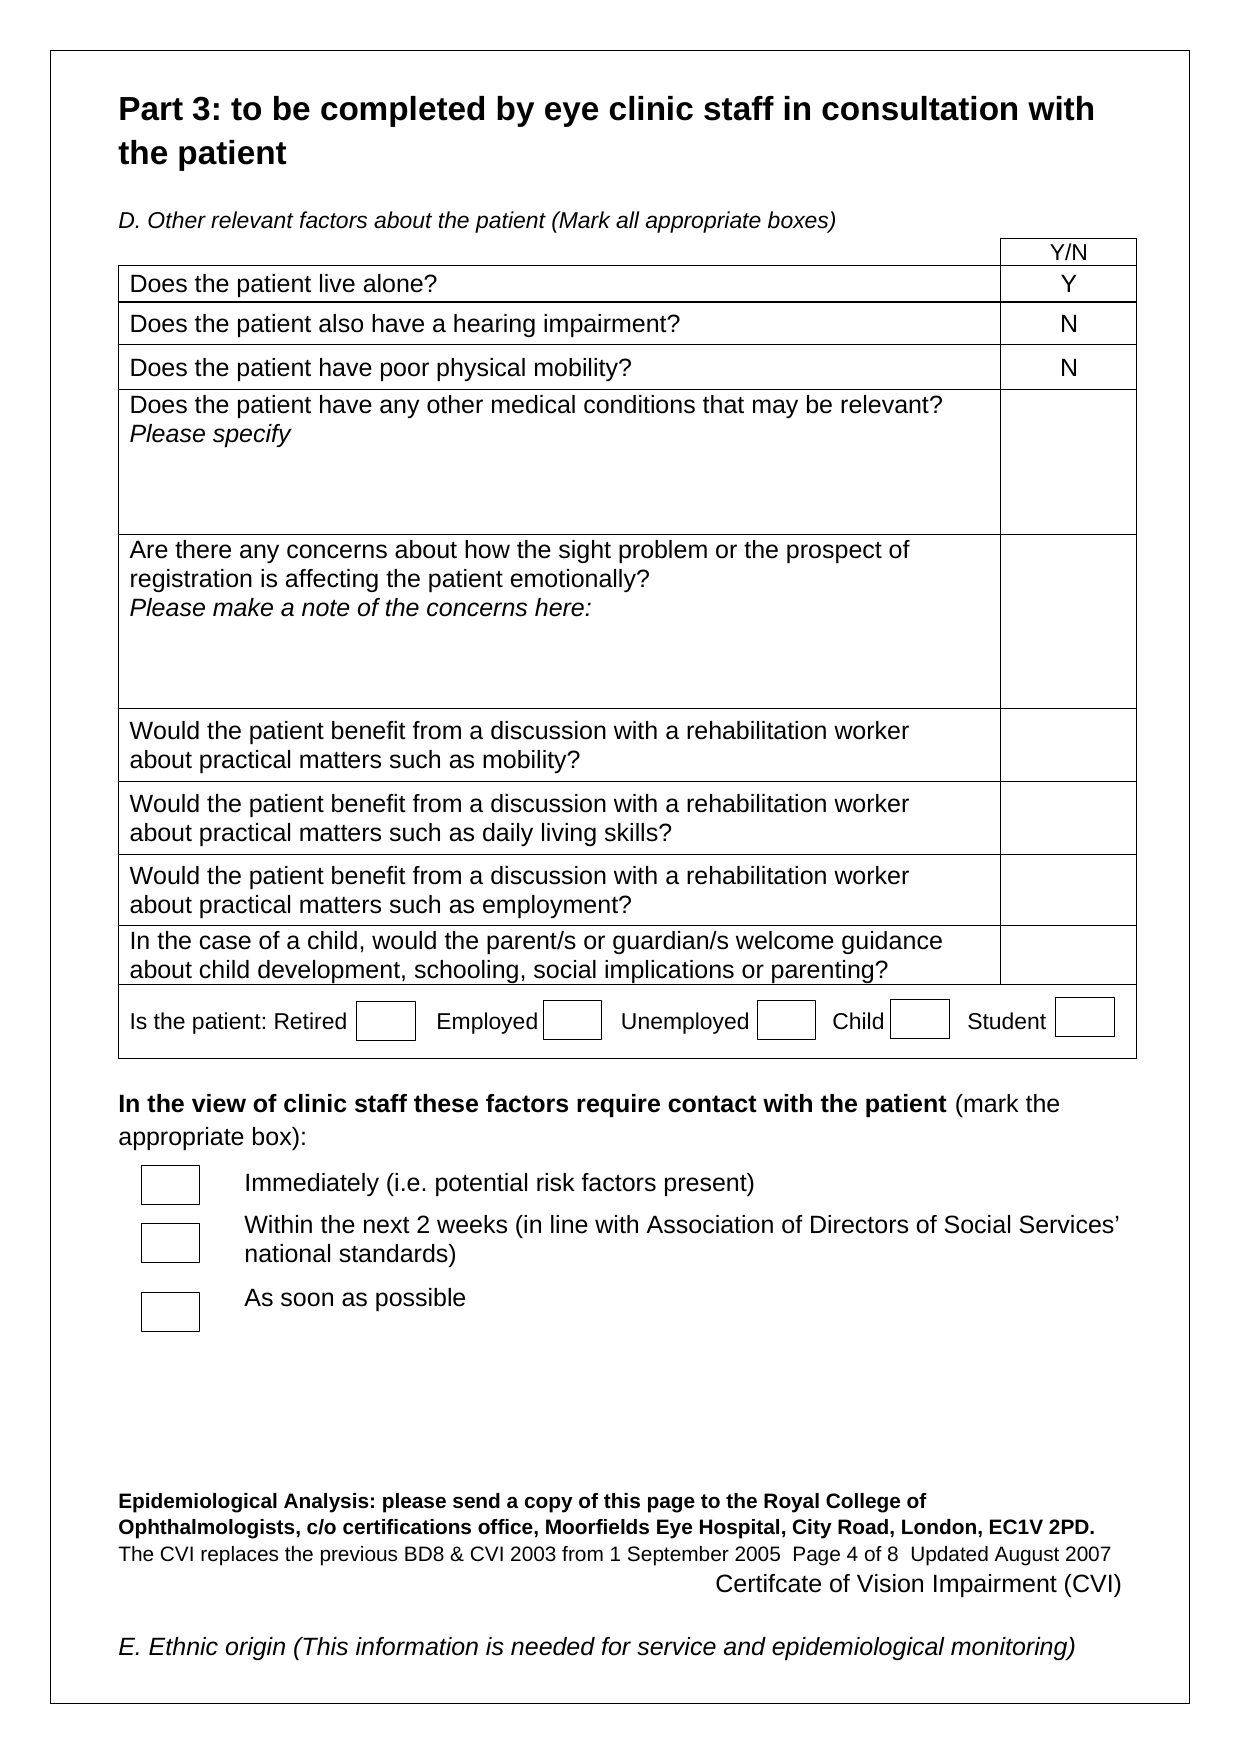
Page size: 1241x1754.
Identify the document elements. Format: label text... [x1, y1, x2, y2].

text The CVI replaces the previous BD8 & CVI 2003 from 1 September 2005 Page 4 of 8 Updated August 2007 [118, 1541, 1122, 1565]
table_cell Y [1001, 266, 1136, 301]
table_cell Are there any concerns about how the sight problem or the prospect of registration is affecting the patient emotionally? Please make a note of the concerns here: [119, 535, 1000, 708]
table_cell Would the patient benefit from a discussion with a rehabilitation worker about practical matters such as daily living skills? [119, 782, 1000, 854]
table_cell N [1001, 345, 1136, 389]
text Part 3: to be completed by eye clinic staff in consultation with the patient [118, 89, 1122, 171]
table_cell [1001, 535, 1136, 708]
table_cell Would the patient benefit from a discussion with a rehabilitation worker about practical matters such as employment? [119, 855, 1000, 925]
table_cell [142, 1293, 199, 1327]
table_cell [1001, 390, 1136, 534]
table_cell In the case of a child, would the parent/s or guardian/s welcome guidance about child development, schooling, social implications or parenting? [119, 926, 1000, 984]
table_cell [1001, 709, 1136, 781]
table_header Immediately (i.e. potential risk factors present) [233, 1155, 1137, 1210]
table_header [118, 1155, 233, 1210]
table_cell Does the patient live alone? [119, 266, 1000, 301]
table_cell Does the patient have any other medical conditions that may be relevant? Please specify [119, 390, 1000, 534]
table_cell [118, 1268, 233, 1327]
table_cell Is the patient: Retired Employed Unemployed Child Student [119, 985, 1136, 1057]
table_cell Does the patient also have a hearing impairment? [119, 303, 1000, 344]
table_cell N [1001, 303, 1136, 344]
table_cell [1001, 782, 1136, 854]
table_cell Would the patient benefit from a discussion with a rehabilitation worker about practical matters such as mobility? [119, 709, 1000, 781]
table_header Y/N [1001, 239, 1136, 265]
table_header [118, 238, 1000, 265]
table_cell [1001, 855, 1136, 925]
text In the view of clinic staff these factors require contact with the patient (mark the appropriate box): [118, 1089, 1122, 1150]
text E. Ethnic origin (This information is needed for service and epidemiological monitoring) [118, 1632, 1122, 1661]
text Epidemiological Analysis: please send a copy of this page to the Royal College of Ophthalmologists, c/o certifications office, Moorfields Eye Hospital, City Road, London, EC1V 2PD. [118, 1489, 1112, 1539]
table_cell Does the patient have poor physical mobility? [119, 345, 1000, 389]
text Certifcate of Vision Impairment (CVI) [118, 1569, 1122, 1598]
table_cell [118, 1210, 233, 1268]
table_cell Within the next 2 weeks (in line with Association of Directors of Social Services’ national standards) [233, 1210, 1137, 1268]
table_cell [1001, 926, 1136, 984]
table_cell As soon as possible [233, 1268, 1137, 1327]
text D. Other relevant factors about the patient (Mark all appropriate boxes) [118, 207, 1122, 233]
